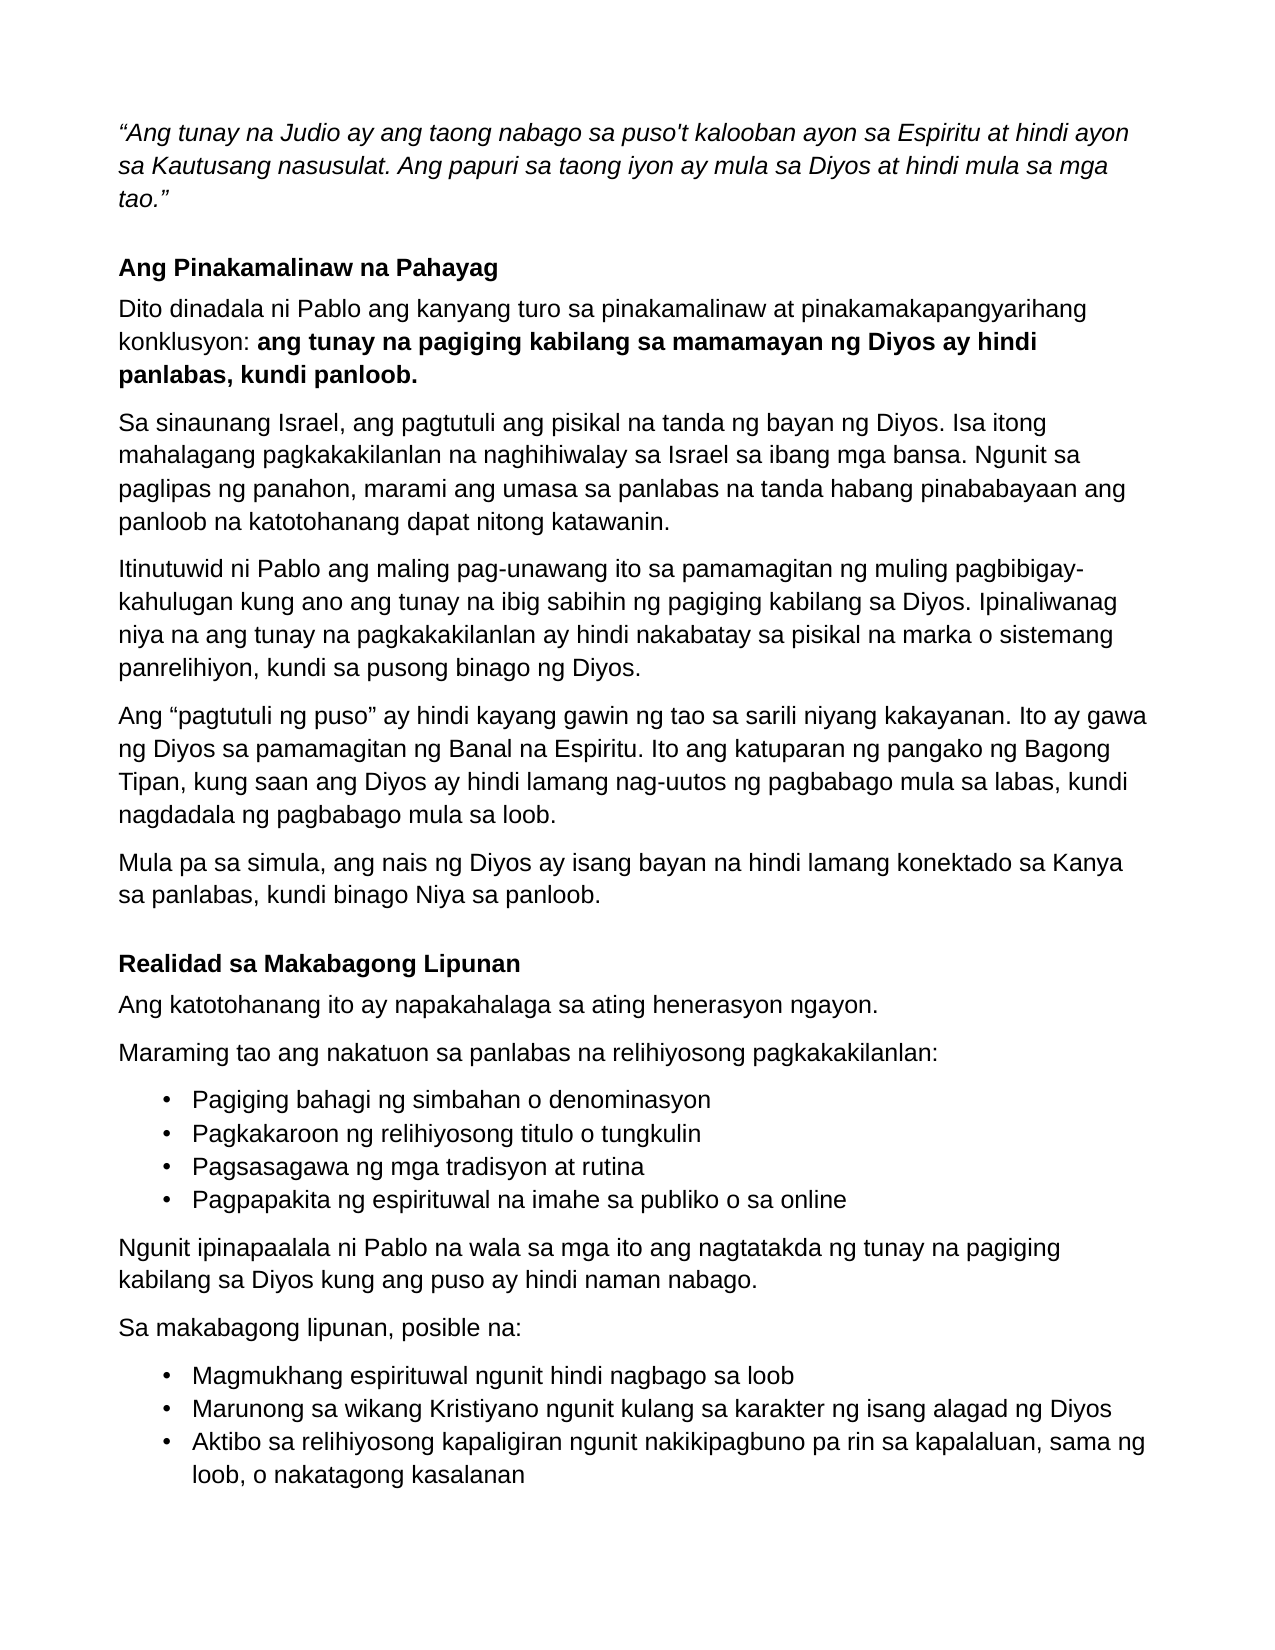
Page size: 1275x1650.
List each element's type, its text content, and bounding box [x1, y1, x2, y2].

text Ang katotohanang ito ay napakahalaga sa ating henerasyon ngayon. [118, 990, 1157, 1019]
text Sa sinaunang Israel, ang pagtutuli ang pisikal na tanda ng bayan ng Diyos. Isa itong mahalagang pagkakakilanlan na naghihiwalay sa Israel sa ibang mga bansa. Ngunit sa paglipas ng panahon, marami ang umasa sa panlabas na tanda habang pinababayaan ang panloob na katotohanang dapat nitong katawanin. [118, 407, 1157, 535]
text “Ang tunay na Judio ay ang taong nabago sa puso't kalooban ayon sa Espiritu at hindi ayon sa Kautusang nasusulat. Ang papuri sa taong iyon ay mula sa Diyos at hindi mula sa mga tao.” [118, 118, 1157, 213]
list Pagsasagawa ng mga tradisyon at rutina [162, 1152, 1157, 1181]
list Magmukhang espirituwal ngunit hindi nagbago sa loob [162, 1361, 1157, 1389]
text Dito dinadala ni Pablo ang kanyang turo sa pinakamalinaw at pinakamakapangyarihang konklusyon: ang tunay na pagiging kabilang sa mamamayan ng Diyos ay hindi panlabas, kundi panloob. [118, 294, 1157, 389]
text Ang “pagtutuli ng puso” ay hindi kayang gawin ng tao sa sarili niyang kakayanan. Ito ay gawa ng Diyos sa pamamagitan ng Banal na Espiritu. Ito ang katuparan ng pangako ng Bagong Tipan, kung saan ang Diyos ay hindi lamang nag-uutos ng pagbabago mula sa labas, kundi nagdadala ng pagbabago mula sa loob. [118, 701, 1157, 829]
text Maraming tao ang nakatuon sa panlabas na relihiyosong pagkakakilanlan: [118, 1038, 1157, 1067]
list Pagkakaroon ng relihiyosong titulo o tungkulin [162, 1118, 1157, 1147]
text Itinutuwid ni Pablo ang maling pag-unawang ito sa pamamagitan ng muling pagbibigay-kahulugan kung ano ang tunay na ibig sabihin ng pagiging kabilang sa Diyos. Ipinaliwanag niya na ang tunay na pagkakakilanlan ay hindi nakabatay sa pisikal na marka o sistemang panrelihiyon, kundi sa pusong binago ng Diyos. [118, 554, 1157, 682]
text Sa makabagong lipunan, posible na: [118, 1313, 1157, 1342]
list Aktibo sa relihiyosong kapaligiran ngunit nakikipagbuno pa rin sa kapalaluan, sama ng loob, o nakatagong kasalanan [162, 1427, 1157, 1489]
list Marunong sa wikang Kristiyano ngunit kulang sa karakter ng isang alagad ng Diyos [162, 1394, 1157, 1423]
list Pagpapakita ng espirituwal na imahe sa publiko o sa online [162, 1185, 1157, 1214]
subtitle Realidad sa Makabagong Lipunan [118, 949, 1157, 978]
text Mula pa sa simula, ang nais ng Diyos ay isang bayan na hindi lamang konektado sa Kanya sa panlabas, kundi binago Niya sa panloob. [118, 847, 1157, 909]
list Pagiging bahagi ng simbahan o denominasyon [162, 1085, 1157, 1114]
subtitle Ang Pinakamalinaw na Pahayag [118, 253, 1157, 281]
text Ngunit ipinapaalala ni Pablo na wala sa mga ito ang nagtatakda ng tunay na pagiging kabilang sa Diyos kung ang puso ay hindi naman nabago. [118, 1232, 1157, 1294]
